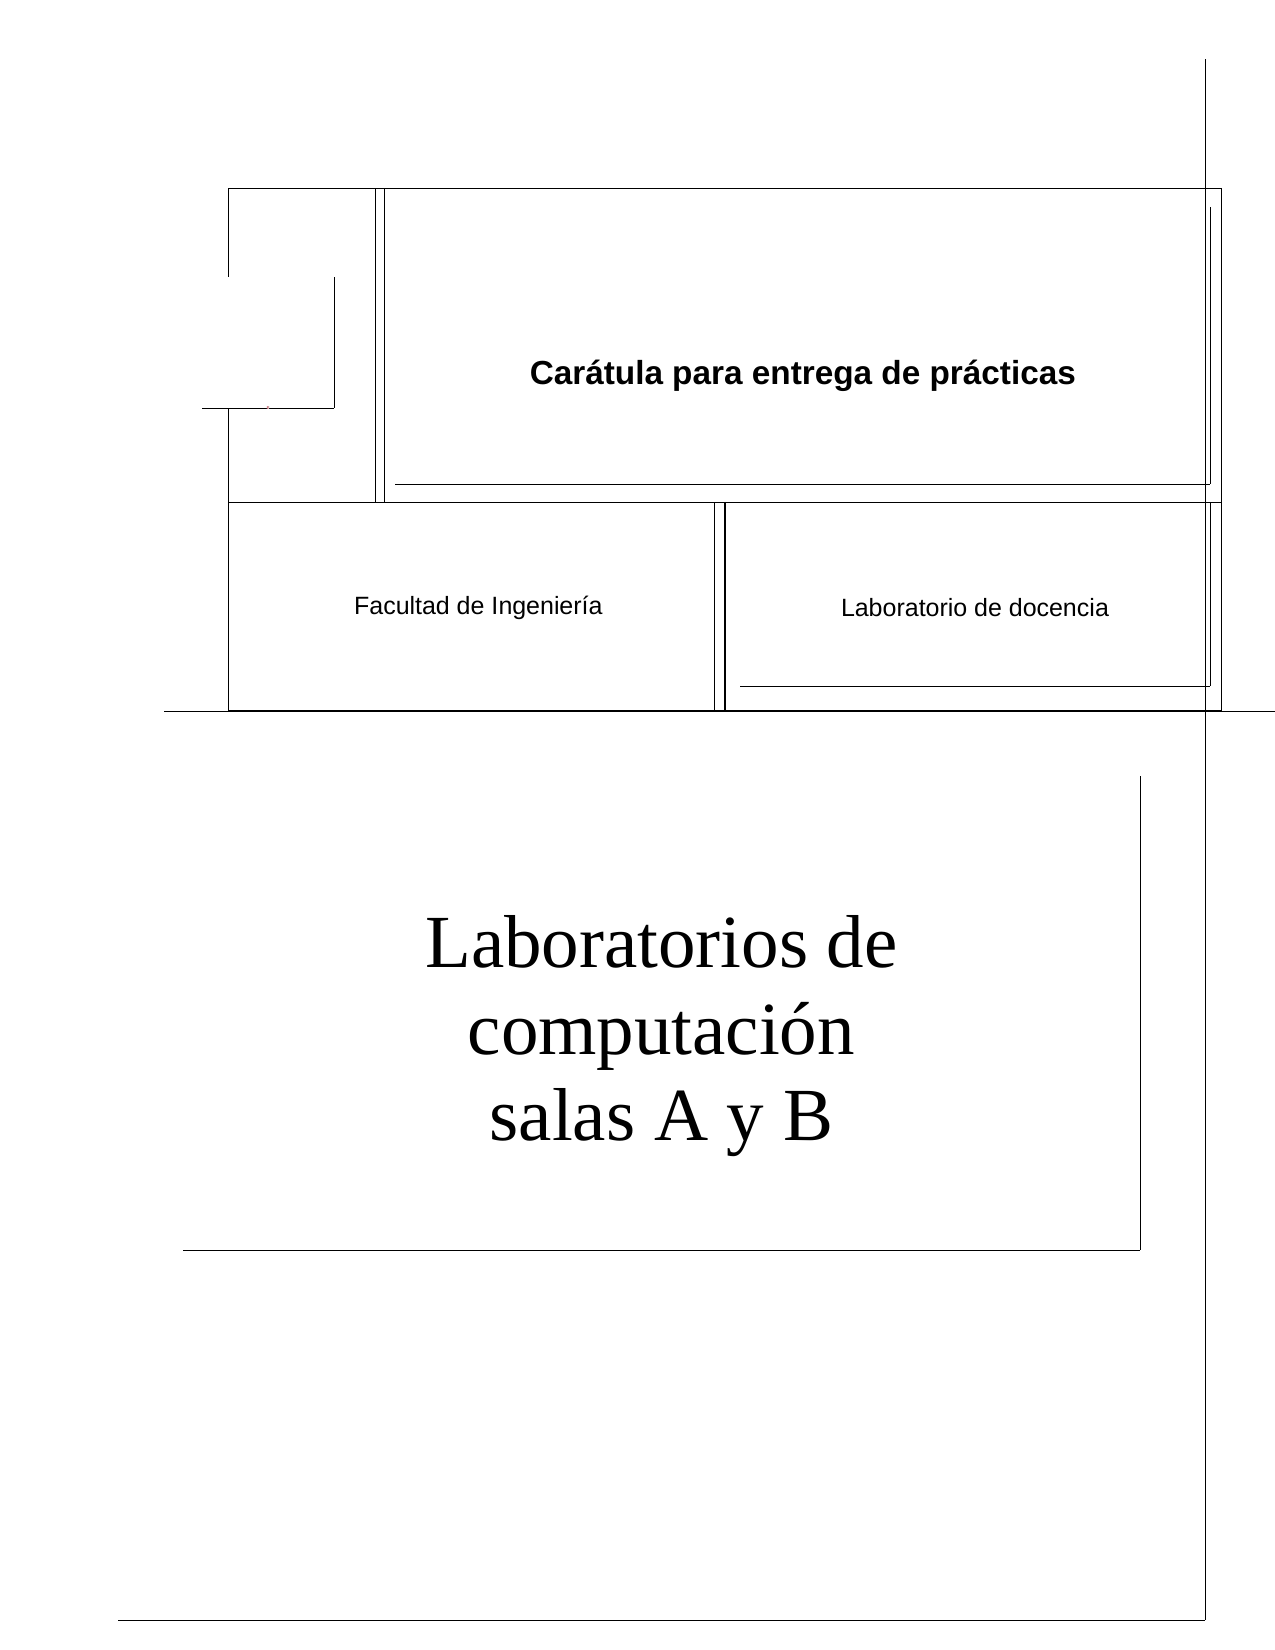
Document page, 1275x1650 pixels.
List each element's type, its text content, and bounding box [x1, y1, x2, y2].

table_cell Facultad de Ingeniería [715, 503, 724, 710]
table_header [229, 409, 243, 502]
table_cell [1206, 503, 1221, 710]
table_header [229, 189, 243, 277]
text salas A y B [183, 1070, 1140, 1157]
table_header Carátula para entrega de prácticas [385, 189, 1205, 502]
table_header [376, 189, 384, 502]
table_cell Laboratorio de docencia [726, 503, 1205, 710]
table_header [1206, 189, 1221, 502]
table_cell Facultad de Ingeniería [229, 503, 243, 710]
text Laboratorios de computación [183, 898, 1140, 1070]
